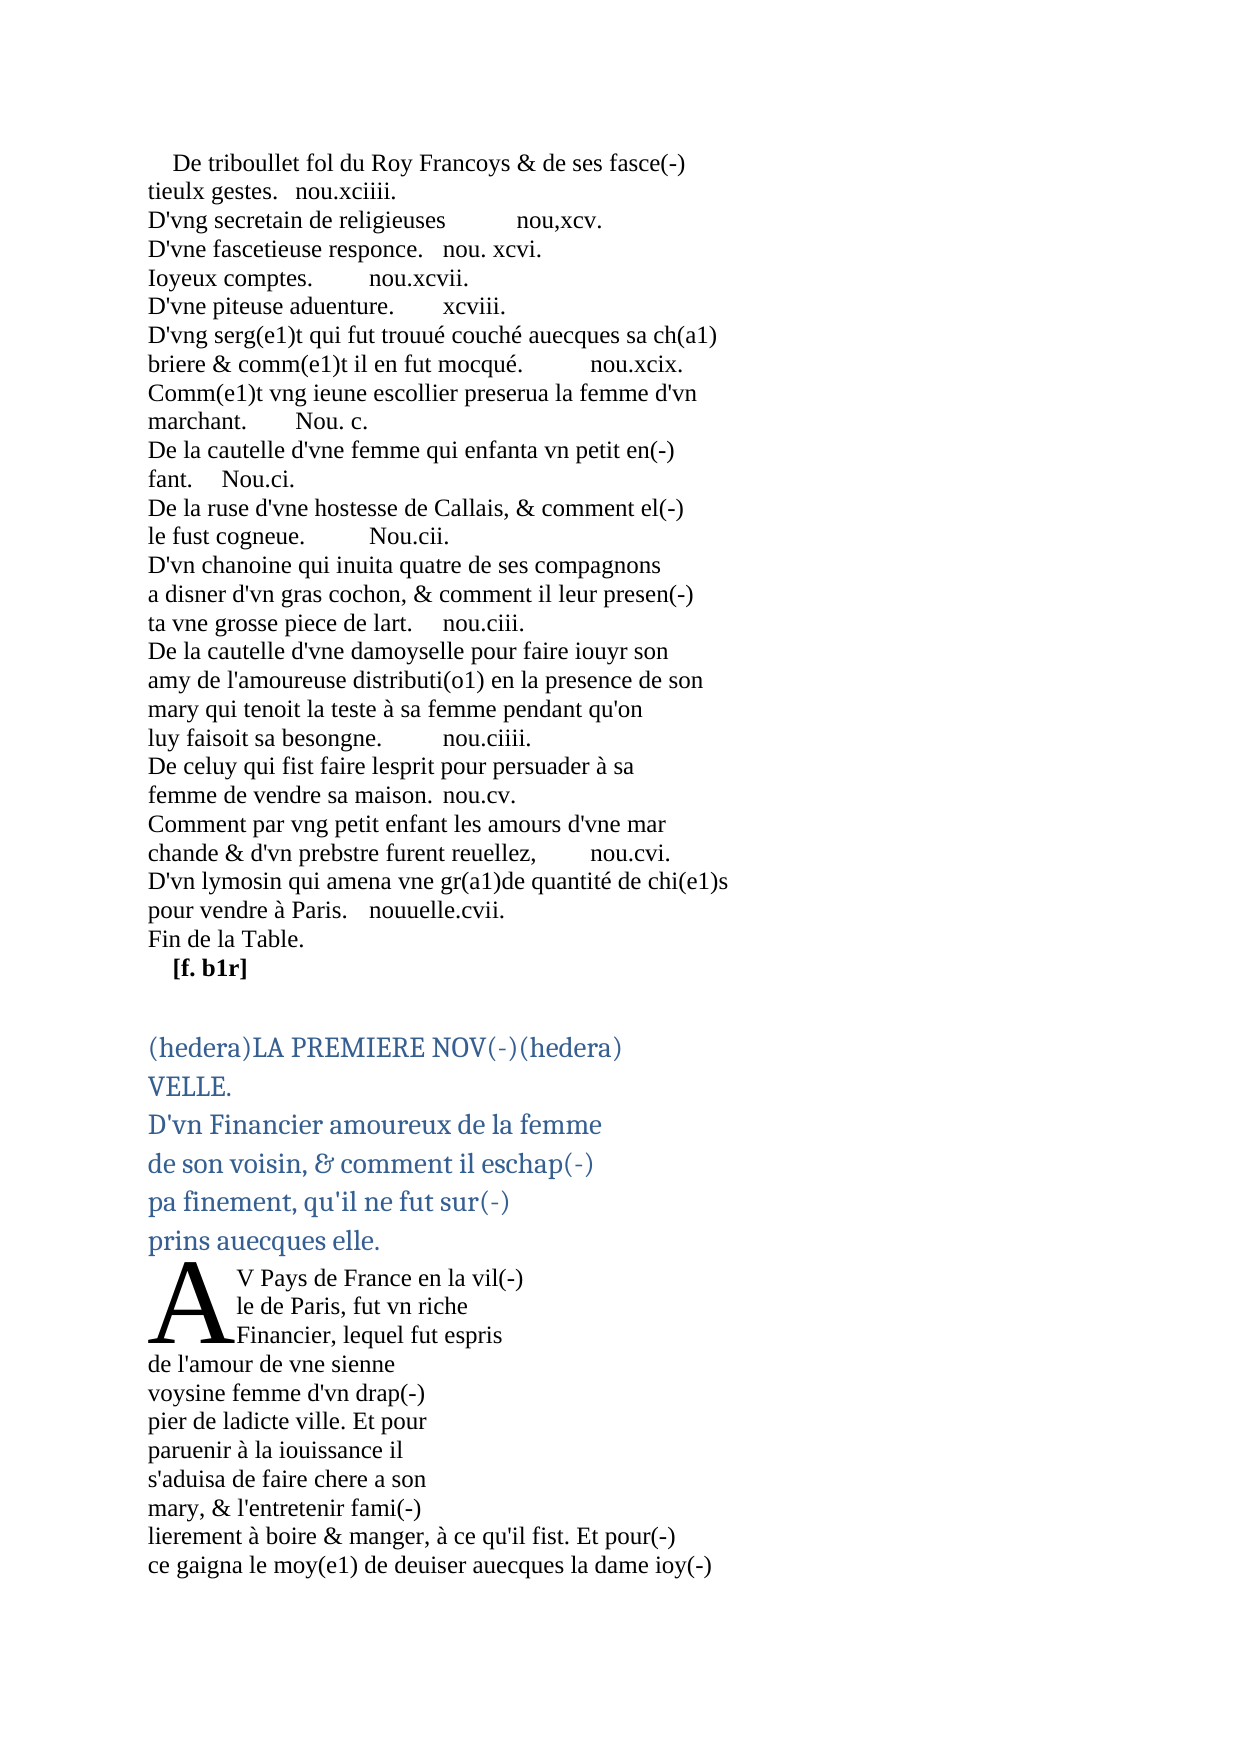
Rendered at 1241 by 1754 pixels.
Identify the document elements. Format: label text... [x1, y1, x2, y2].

text De triboullet fol du Roy Francoys & de ses fasce(-) tieulx gestes. nou.xciiii. D'vng secretain de religieuses nou,xcv. D'vne fascetieuse responce. nou. xcvi. Ioyeux comptes. nou.xcvii. D'vne piteuse aduenture. xcviii. D'vng serg(e1)t qui fut trouué couché auecques sa ch(a1) briere & comm(e1)t il en fut mocqué. nou.xcix. Comm(e1)t vng ieune escollier preserua la femme d'vn marchant. Nou. c. De la cautelle d'vne femme qui enfanta vn petit en(-) fant. Nou.ci. De la ruse d'vne hostesse de Callais, & comment el(-) le fust cogneue. Nou.cii. D'vn chanoine qui inuita quatre de ses compagnons a disner d'vn gras cochon, & comment il leur presen(-) ta vne grosse piece de lart. nou.ciii. De la cautelle d'vne damoyselle pour faire iouyr son amy de l'amoureuse distributi(o1) en la presence de son mary qui tenoit la teste à sa femme pendant qu'on luy faisoit sa besongne. nou.ciiii. De celuy qui fist faire lesprit pour persuader à sa femme de vendre sa maison. nou.cv. Comment par vng petit enfant les amours d'vne mar chande & d'vn prebstre furent reuellez, nou.cvi. D'vn lymosin qui amena vne gr(a1)de quantité de chi(e1)s pour vendre à Paris. nouuelle.cvii. [148, 148, 1093, 924]
text AV Pays de France en la vil(-) le de Paris, fut vn riche Financier, lequel fut espris de l'amour de vne sienne voysine femme d'vn drap(-) pier de ladicte ville. Et pour paruenir à la iouissance il s'aduisa de faire chere a son mary, & l'entretenir fami(-) lierement à boire & manger, à ce qu'il fist. Et pour(-) ce gaigna le moy(e1) de deuiser auecques la dame ioy(-) [148, 1263, 1093, 1579]
text Fin de la Table. [148, 924, 1093, 953]
text [f. b1r] [148, 953, 1093, 981]
subtitle (hedera)LA PREMIERE NOV(-)(hedera) VELLE. D'vn Financier amoureux de la femme de son voisin, & comment il eschap(-) pa finement, qu'il ne fut sur(-) prins auecques elle. [148, 1031, 1093, 1258]
